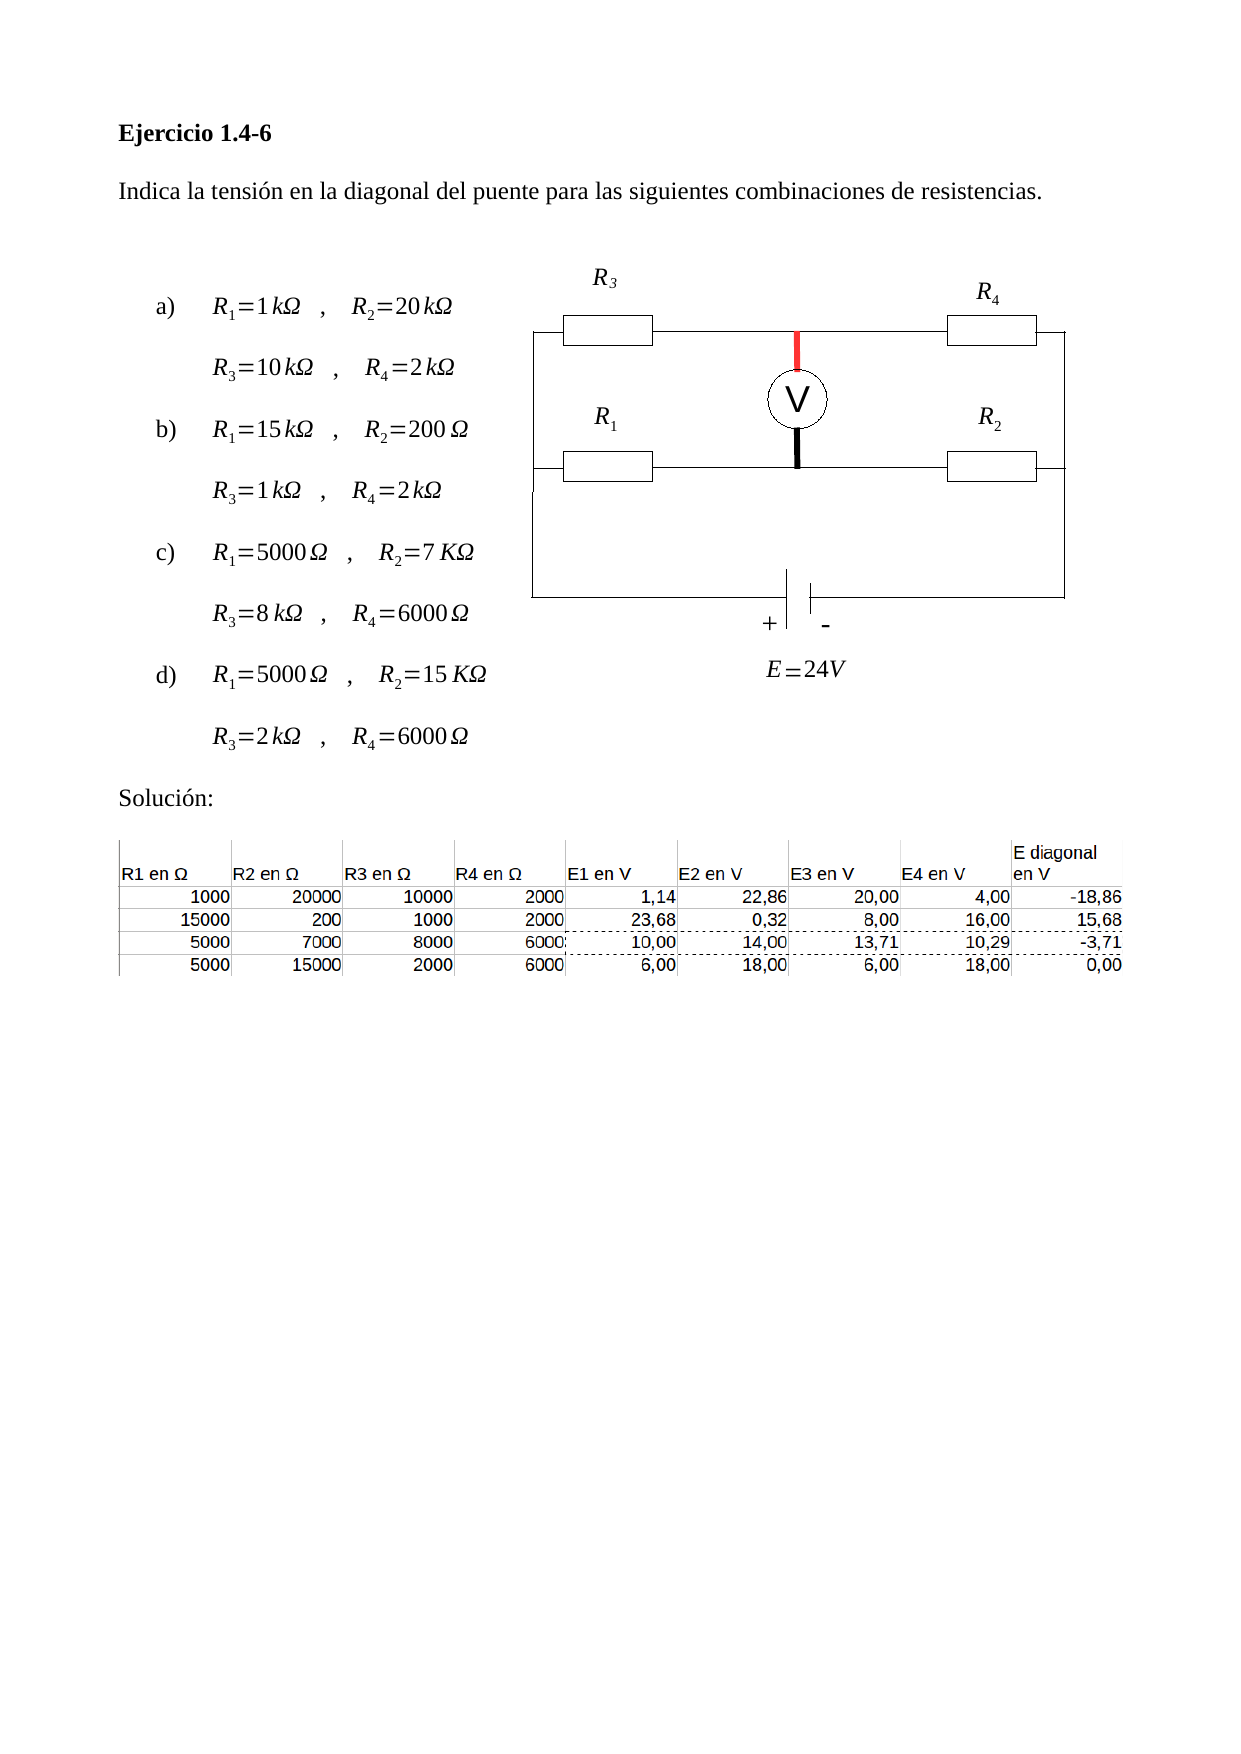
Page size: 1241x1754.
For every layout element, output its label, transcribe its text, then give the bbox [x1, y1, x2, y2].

text Indica la tensión en la diagonal del puente para las siguientes combinaciones de resistencias. [118, 176, 1122, 204]
list , [156, 414, 533, 447]
list , [1065, 414, 1122, 447]
list [1065, 476, 1122, 508]
list , [156, 353, 533, 385]
list , [156, 598, 1122, 631]
list , [156, 660, 1122, 692]
list , [156, 537, 532, 569]
text Solución: [118, 783, 1122, 812]
list [534, 353, 1064, 385]
list , [156, 291, 1122, 324]
picture [118, 840, 1123, 976]
list , [156, 476, 1064, 508]
list [1065, 537, 1122, 569]
text Ejercicio 1.4-6 [118, 118, 1122, 147]
list , [156, 721, 1122, 754]
list , [534, 414, 1064, 447]
list [1065, 353, 1122, 385]
list [533, 537, 1064, 569]
list , [159, 427, 164, 436]
